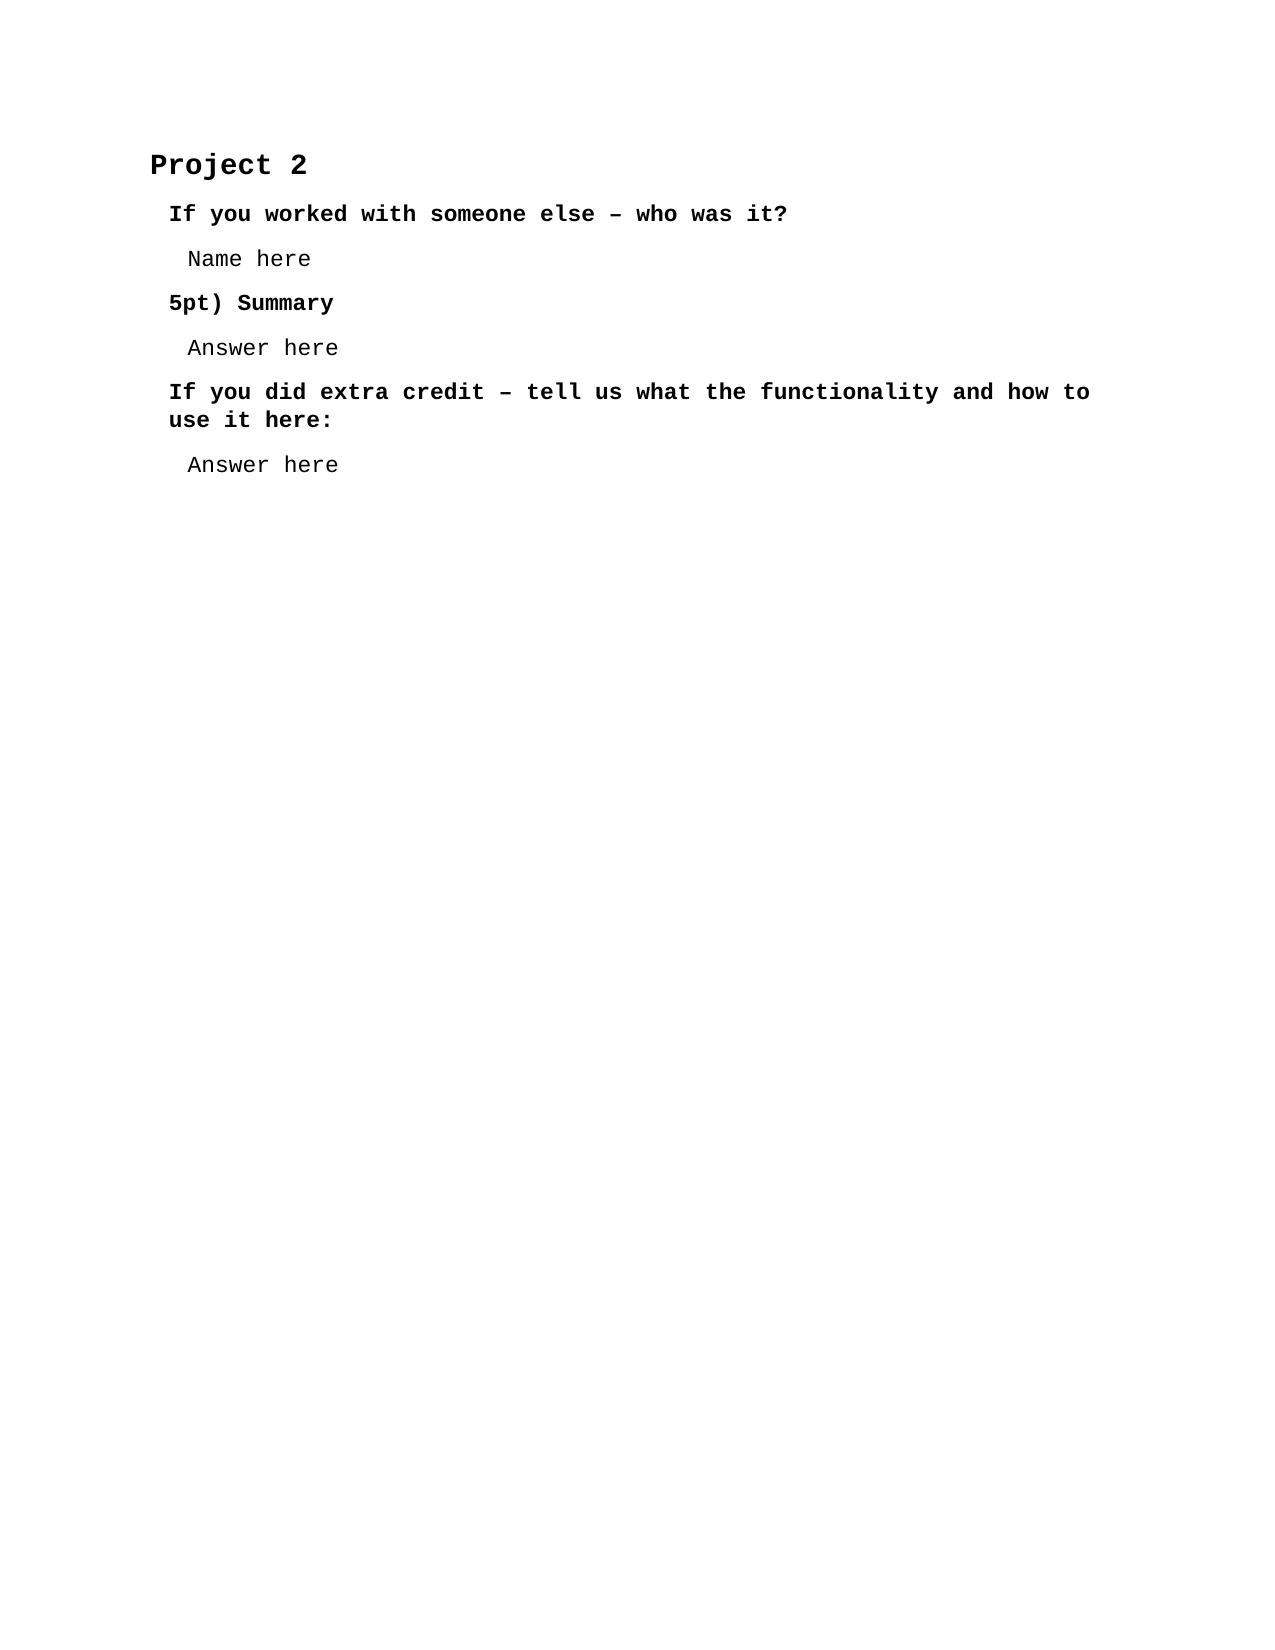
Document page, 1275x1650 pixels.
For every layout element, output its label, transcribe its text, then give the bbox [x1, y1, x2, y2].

text Answer here [187, 453, 1125, 479]
text Answer here [187, 336, 1125, 362]
text Project 2 [150, 150, 1125, 183]
text If you worked with someone else – who was it? [169, 202, 1125, 228]
text 5pt) Summary [169, 291, 1125, 317]
text If you did extra credit – tell us what the functionality and how to use it here: [169, 381, 1125, 434]
text Name here [187, 247, 1125, 273]
